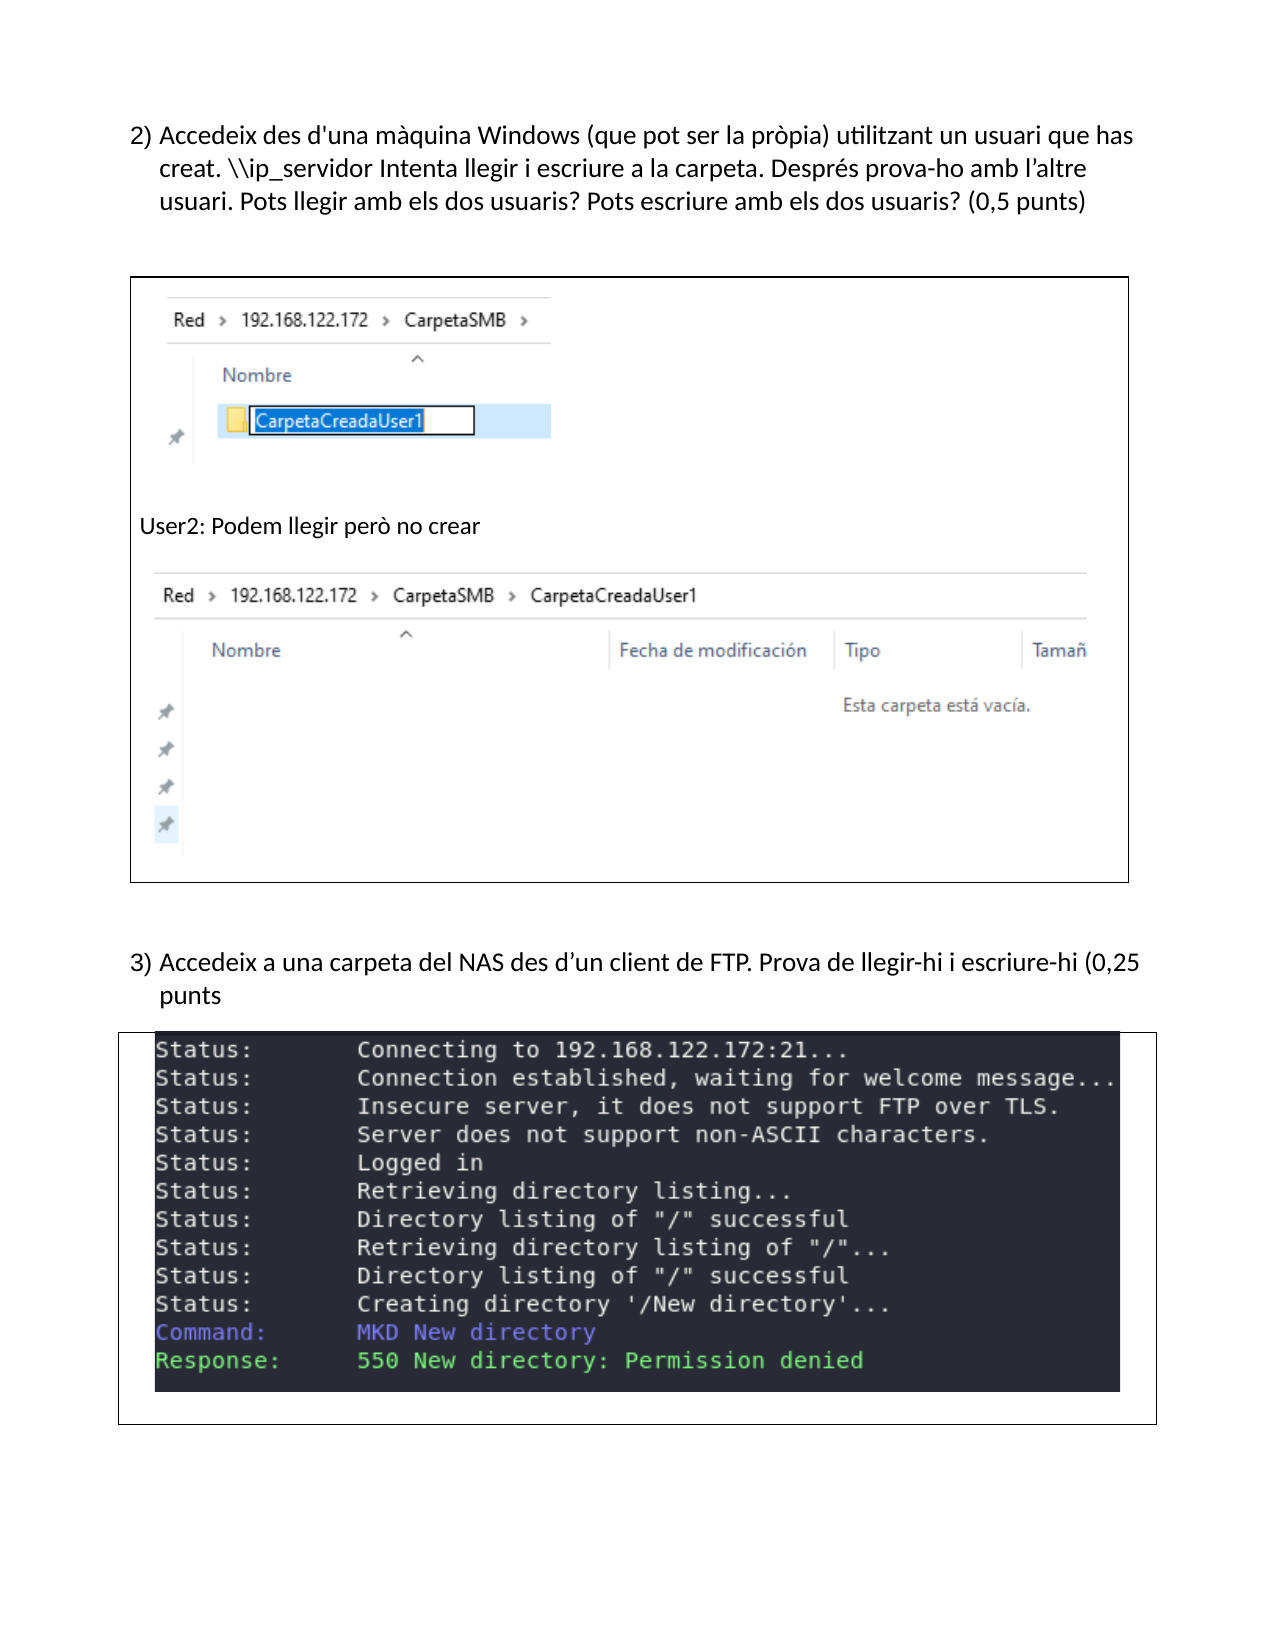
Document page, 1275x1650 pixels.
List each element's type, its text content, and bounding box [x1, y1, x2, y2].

picture [154, 1031, 1121, 1392]
list Accedeix des d'una màquina Windows (que pot ser la pròpia) utilitzant un usuari que has creat. \\ip_servidor Intenta llegir i escriure a la carpeta. Després prova-ho amb l’altre usuari. Pots llegir amb els dos usuaris? Pots escriure amb els dos usuaris? (0,5 punts) [130, 118, 1157, 217]
list User2: Podem llegir però no crear [131, 507, 1128, 541]
picture [166, 297, 552, 464]
picture [154, 571, 1087, 856]
list Accedeix a una carpeta del NAS des d’un client de FTP. Prova de llegir-hi i escriure-hi (0,25 punts [130, 945, 1157, 1011]
